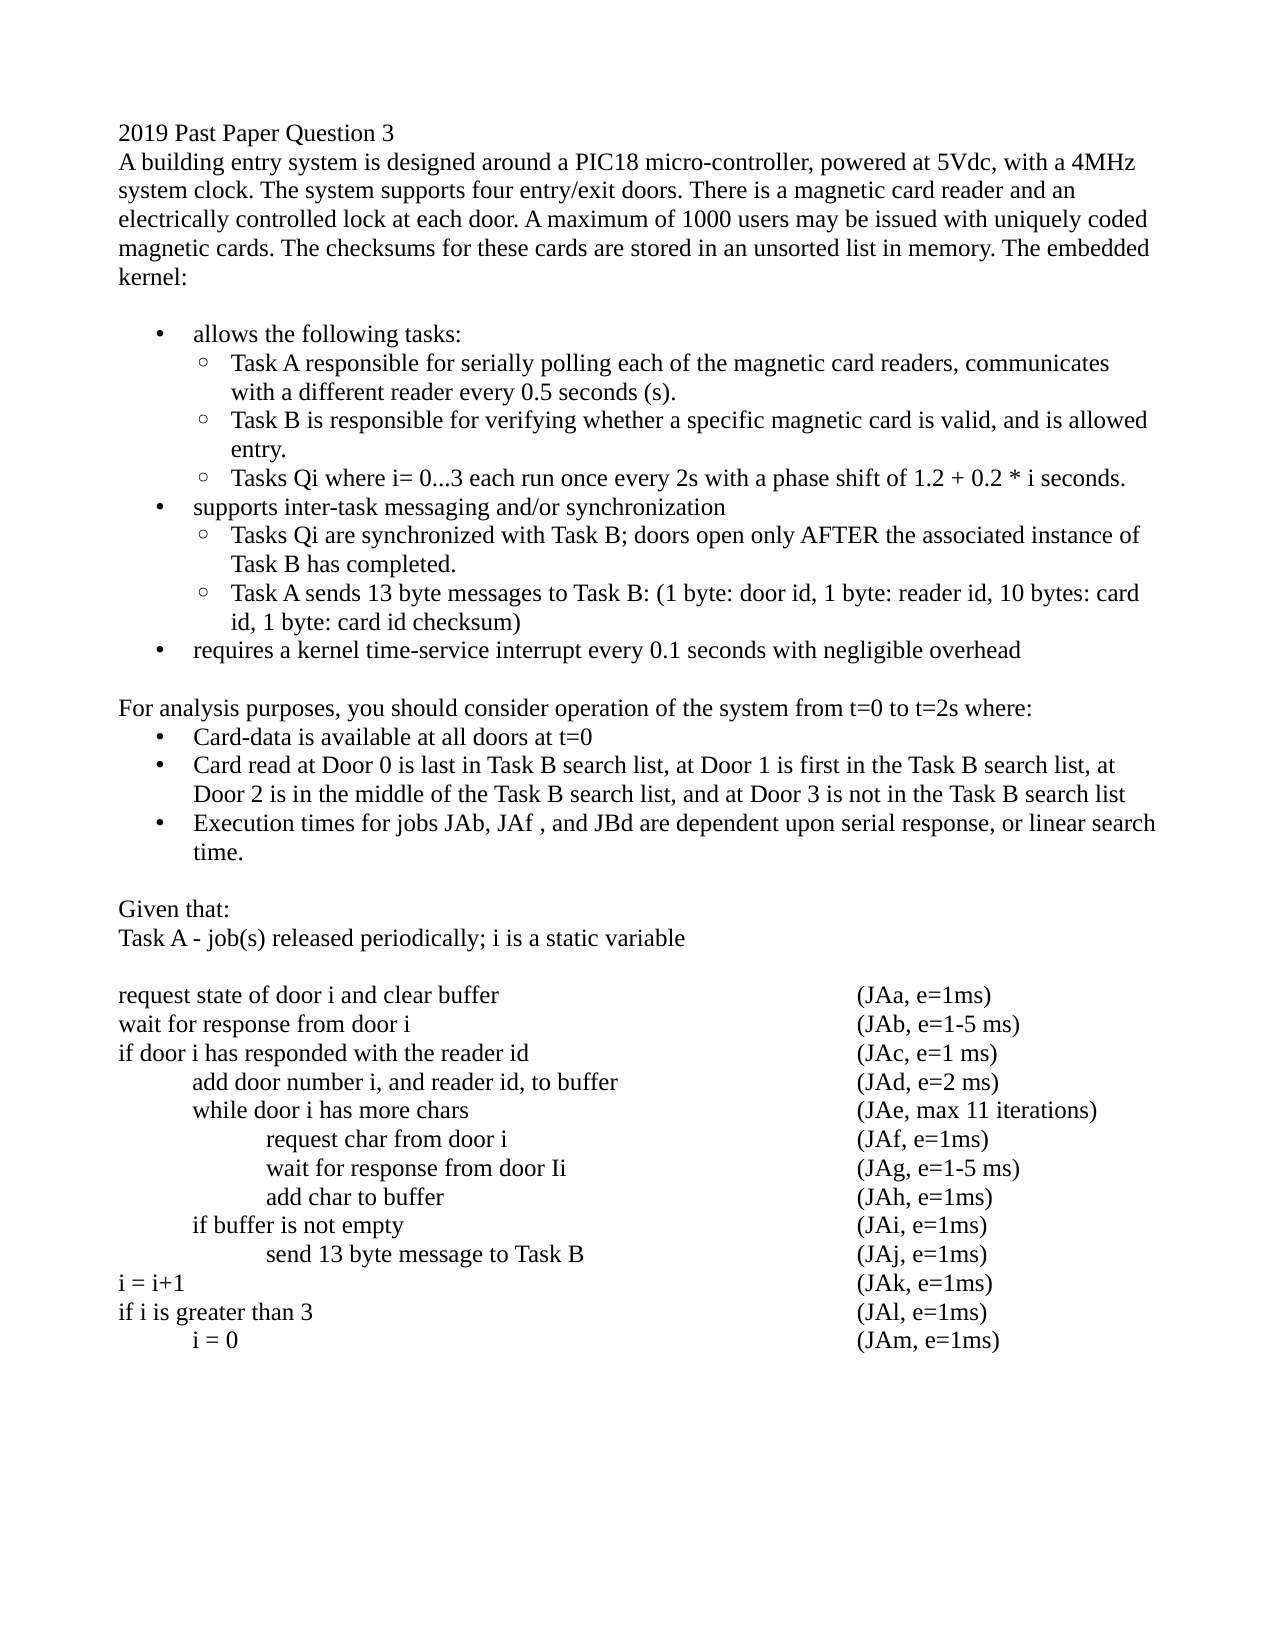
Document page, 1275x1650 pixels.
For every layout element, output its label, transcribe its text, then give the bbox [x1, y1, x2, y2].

text i = i+1 (JAk, e=1ms) [118, 1268, 1157, 1297]
text A building entry system is designed around a PIC18 micro-controller, powered at 5Vdc, with a 4MHz system clock. The system supports four entry/exit doors. There is a magnetic card reader and an electrically controlled lock at each door. A maximum of 1000 users may be issued with uniquely coded magnetic cards. The checksums for these cards are stored in an unsorted list in memory. The embedded kernel: [118, 147, 1157, 291]
text request char from door i (JAf, e=1ms) [118, 1124, 1157, 1153]
list Execution times for jobs JAb, JAf , and JBd are dependent upon serial response, or linear search time. [156, 808, 1157, 866]
text add door number i, and reader id, to buffer (JAd, e=2 ms) [118, 1067, 1157, 1096]
text if buffer is not empty (JAi, e=1ms) [118, 1211, 1157, 1239]
list Card read at Door 0 is last in Task B search list, at Door 1 is first in the Task B search list, at Door 2 is in the middle of the Task B search list, and at Door 3 is not in the Task B search list [156, 751, 1157, 808]
text while door i has more chars (JAe, max 11 iterations) [118, 1096, 1157, 1124]
text add char to buffer (JAh, e=1ms) [118, 1182, 1157, 1211]
text send 13 byte message to Task B (JAj, e=1ms) [118, 1239, 1157, 1268]
text if door i has responded with the reader id (JAc, e=1 ms) [118, 1038, 1157, 1067]
list allows the following tasks: [156, 319, 1157, 348]
list Card-data is available at all doors at t=0 [156, 722, 1157, 751]
list Task A sends 13 byte messages to Task B: (1 byte: door id, 1 byte: reader id, 10 bytes: card id, 1 byte: card id checksum) [193, 578, 1157, 636]
text Task A - job(s) released periodically; i is a static variable [118, 923, 1157, 952]
list Task B is responsible for verifying whether a specific magnetic card is valid, and is allowed entry. [193, 406, 1157, 463]
list supports inter-task messaging and/or synchronization [156, 492, 1157, 521]
text request state of door i and clear buffer (JAa, e=1ms) [118, 981, 1157, 1009]
list Tasks Qi are synchronized with Task B; doors open only AFTER the associated instance of Task B has completed. [193, 521, 1157, 578]
list requires a kernel time-service interrupt every 0.1 seconds with negligible overhead [156, 636, 1157, 664]
text Given that: [118, 894, 1157, 923]
text i = 0 (JAm, e=1ms) [118, 1326, 1157, 1354]
text wait for response from door i (JAb, e=1-5 ms) [118, 1009, 1157, 1038]
text wait for response from door Ii (JAg, e=1-5 ms) [118, 1153, 1157, 1182]
text For analysis purposes, you should consider operation of the system from t=0 to t=2s where: [118, 693, 1157, 722]
list Tasks Qi where i= 0...3 each run once every 2s with a phase shift of 1.2 + 0.2 * i seconds. [193, 463, 1157, 492]
list Task A responsible for serially polling each of the magnetic card readers, communicates with a different reader every 0.5 seconds (s). [193, 348, 1157, 406]
text if i is greater than 3 (JAl, e=1ms) [118, 1297, 1157, 1326]
text 2019 Past Paper Question 3 [118, 118, 1157, 147]
